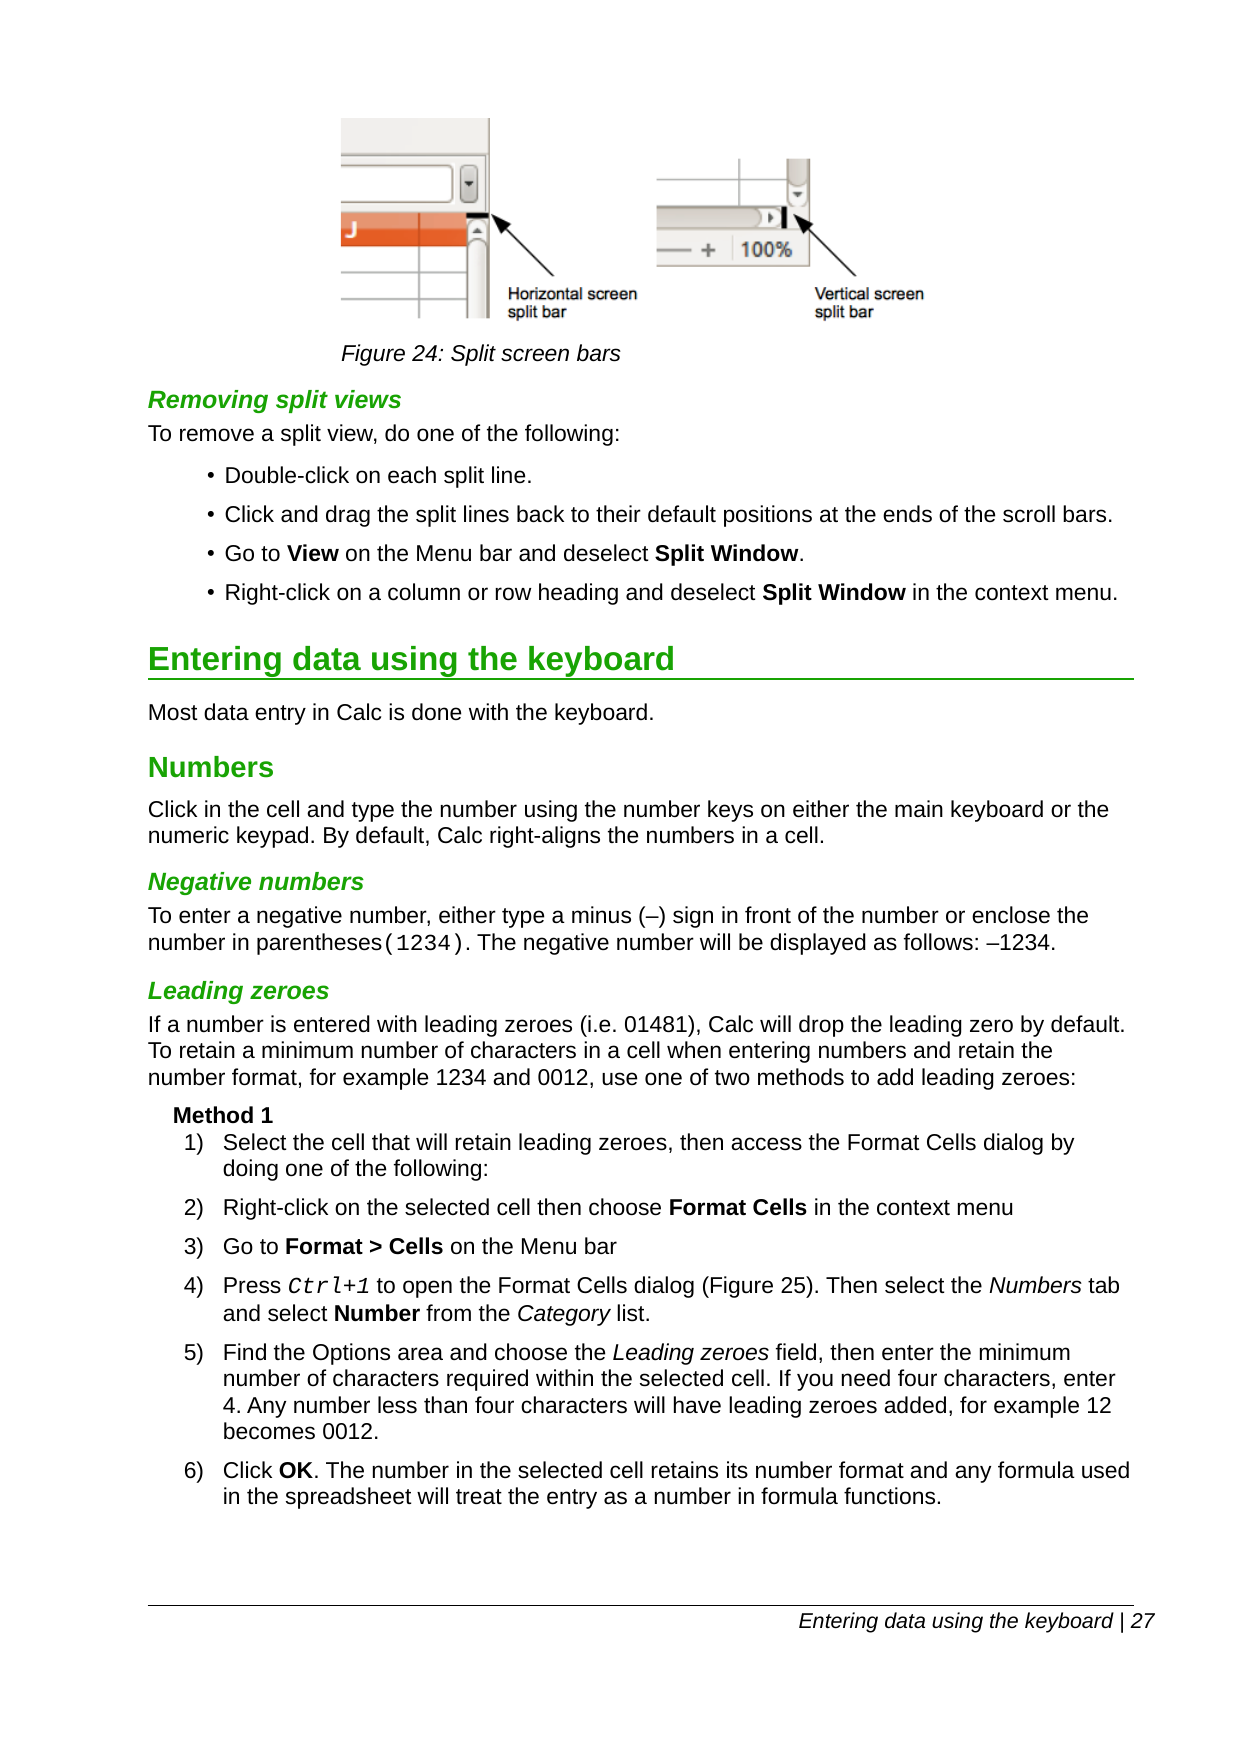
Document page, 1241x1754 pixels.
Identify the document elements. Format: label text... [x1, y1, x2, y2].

text Click in the cell and type the number using the number keys on either the main keyboard or the numeric keypad. By default, Calc right-aligns the numbers in a cell. [148, 796, 1134, 849]
subtitle Leading zeroes [148, 976, 1134, 1004]
text If a number is entered with leading zeroes (i.e. 01481), Calc will drop the leading zero by default. To retain a minimum number of characters in a cell when entering numbers and retain the number format, for example 1234 and 0012, use one of two methods to add leading zeroes: [148, 1011, 1134, 1090]
list Go to View on the Menu bar and deselect Split Window. [204, 537, 1134, 566]
list Right-click on the selected cell then choose Format Cells in the context menu [204, 1194, 1134, 1220]
text Method 1 [173, 1102, 1134, 1129]
list Find the Options area and choose the Leading zeroes field, then enter the minimum number of characters required within the selected cell. If you need four characters, enter 4. Any number less than four characters will have leading zeroes added, for example 12 becomes 0012. [204, 1339, 1134, 1444]
list Right-click on a column or row heading and deselect Split Window in the context menu. [204, 576, 1134, 608]
list To remove a split view, do one of the following: [148, 420, 1134, 447]
list Double-click on each split line. [204, 459, 1134, 488]
list Press Ctrl+1 to open the Format Cells dialog (Figure 25). Then select the Numbers tab and select Number from the Category list. [204, 1272, 1134, 1326]
text Most data entry in Calc is done with the keyboard. [148, 698, 1134, 725]
list Click and drag the split lines back to their default positions at the ends of the scroll bars. [204, 498, 1134, 527]
subtitle Entering data using the keyboard [148, 639, 1134, 678]
text Figure 24: Split screen bars [341, 340, 941, 367]
list Click OK. The number in the selected cell retains its number format and any formula used in the spreadsheet will treat the entry as a number in formula functions. [204, 1457, 1134, 1509]
subtitle Removing split views [148, 385, 1134, 414]
subtitle Negative numbers [148, 867, 1134, 896]
list Select the cell that will retain leading zeroes, then access the Format Cells dialog by doing one of the following: [204, 1129, 1134, 1181]
picture [340, 118, 941, 328]
subtitle Numbers [148, 750, 1134, 783]
list Go to Format > Cells on the Menu bar [204, 1233, 1134, 1259]
text To enter a negative number, either type a minus (–) sign in front of the number or enclose the number in parentheses(1234). The negative number will be displayed as follows: –1234. [148, 902, 1134, 957]
